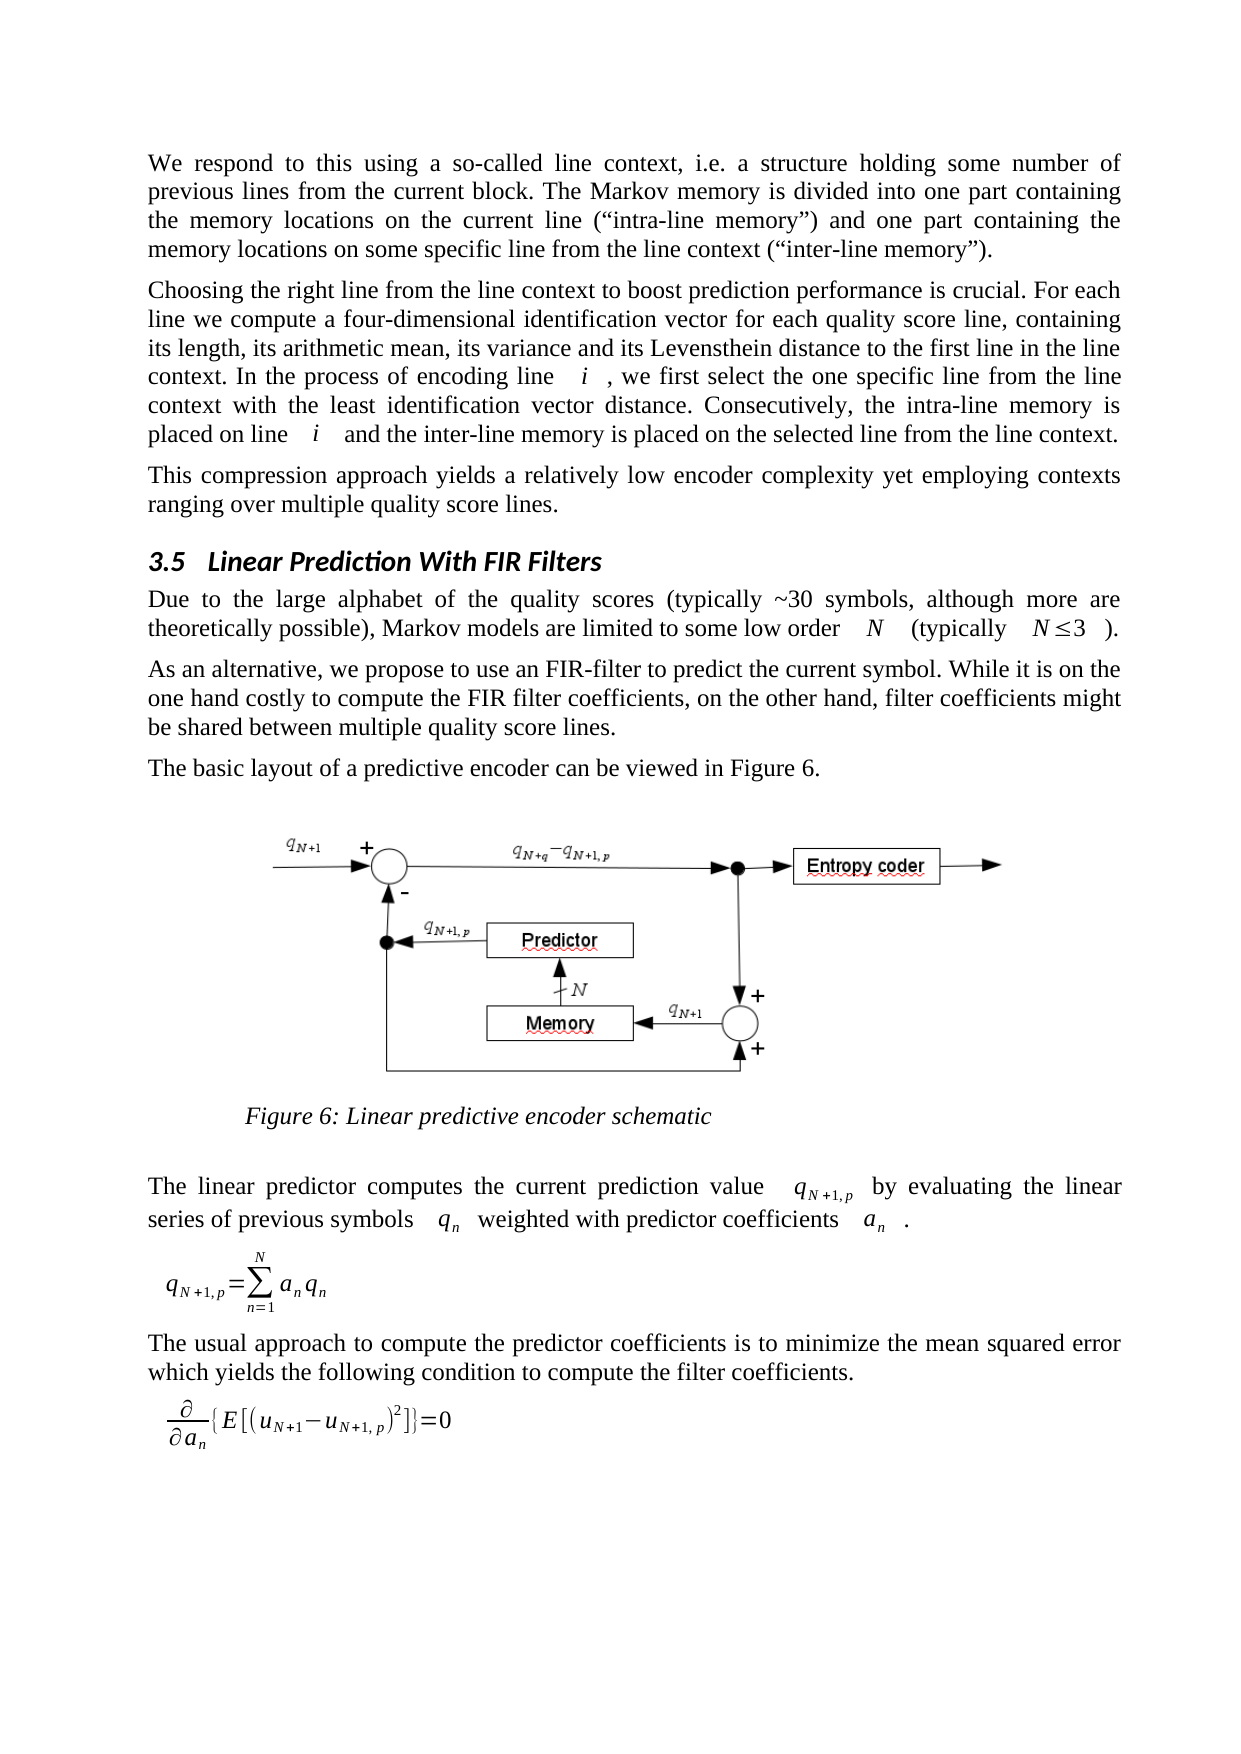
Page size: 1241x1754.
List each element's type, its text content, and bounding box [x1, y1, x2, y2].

text The linear predictor computes the current prediction value by evaluating the linear series of previous symbols weighted with predictor coefficients . [148, 1171, 1122, 1236]
text Choosing the right line from the line context to boost prediction performance is crucial. For each line we compute a four-dimensional identification vector for each quality score line, containing its length, its arithmetic mean, its variance and its Levensthein distance to the first line in the line context. In the process of encoding line , we first select the one specific line from the line context with the least identification vector distance. Consecutively, the intra-line memory is placed on line and the inter-line memory is placed on the selected line from the line context. [148, 275, 1122, 448]
text This compression approach yields a relatively low encoder complexity yet employing contexts ranging over multiple quality score lines. [148, 460, 1122, 518]
picture [244, 807, 1025, 1102]
text Figure 6: Linear predictive encoder schematic [245, 1102, 1025, 1130]
subtitle Linear Prediction With FIR Filters [148, 543, 1122, 578]
text As an alternative, we propose to use an FIR-filter to predict the current symbol. While it is on the one hand costly to compute the FIR filter coefficients, on the other hand, filter coefficients might be shared between multiple quality score lines. [148, 654, 1122, 741]
text We respond to this using a so-called line context, i.e. a structure holding some number of previous lines from the current block. The Markov memory is divided into one part containing the memory locations on the current line (“intra-line memory”) and one part containing the memory locations on some specific line from the line context (“inter-line memory”). [148, 148, 1122, 263]
text The basic layout of a predictive encoder can be viewed in Figure 6. [148, 753, 1122, 782]
text The usual approach to compute the predictor coefficients is to minimize the mean squared error which yields the following condition to compute the filter coefficients. [148, 1328, 1122, 1386]
text Due to the large alphabet of the quality scores (typically ~30 symbols, although more are theoretically possible), Markov models are limited to some low order (typically ). [148, 584, 1122, 642]
